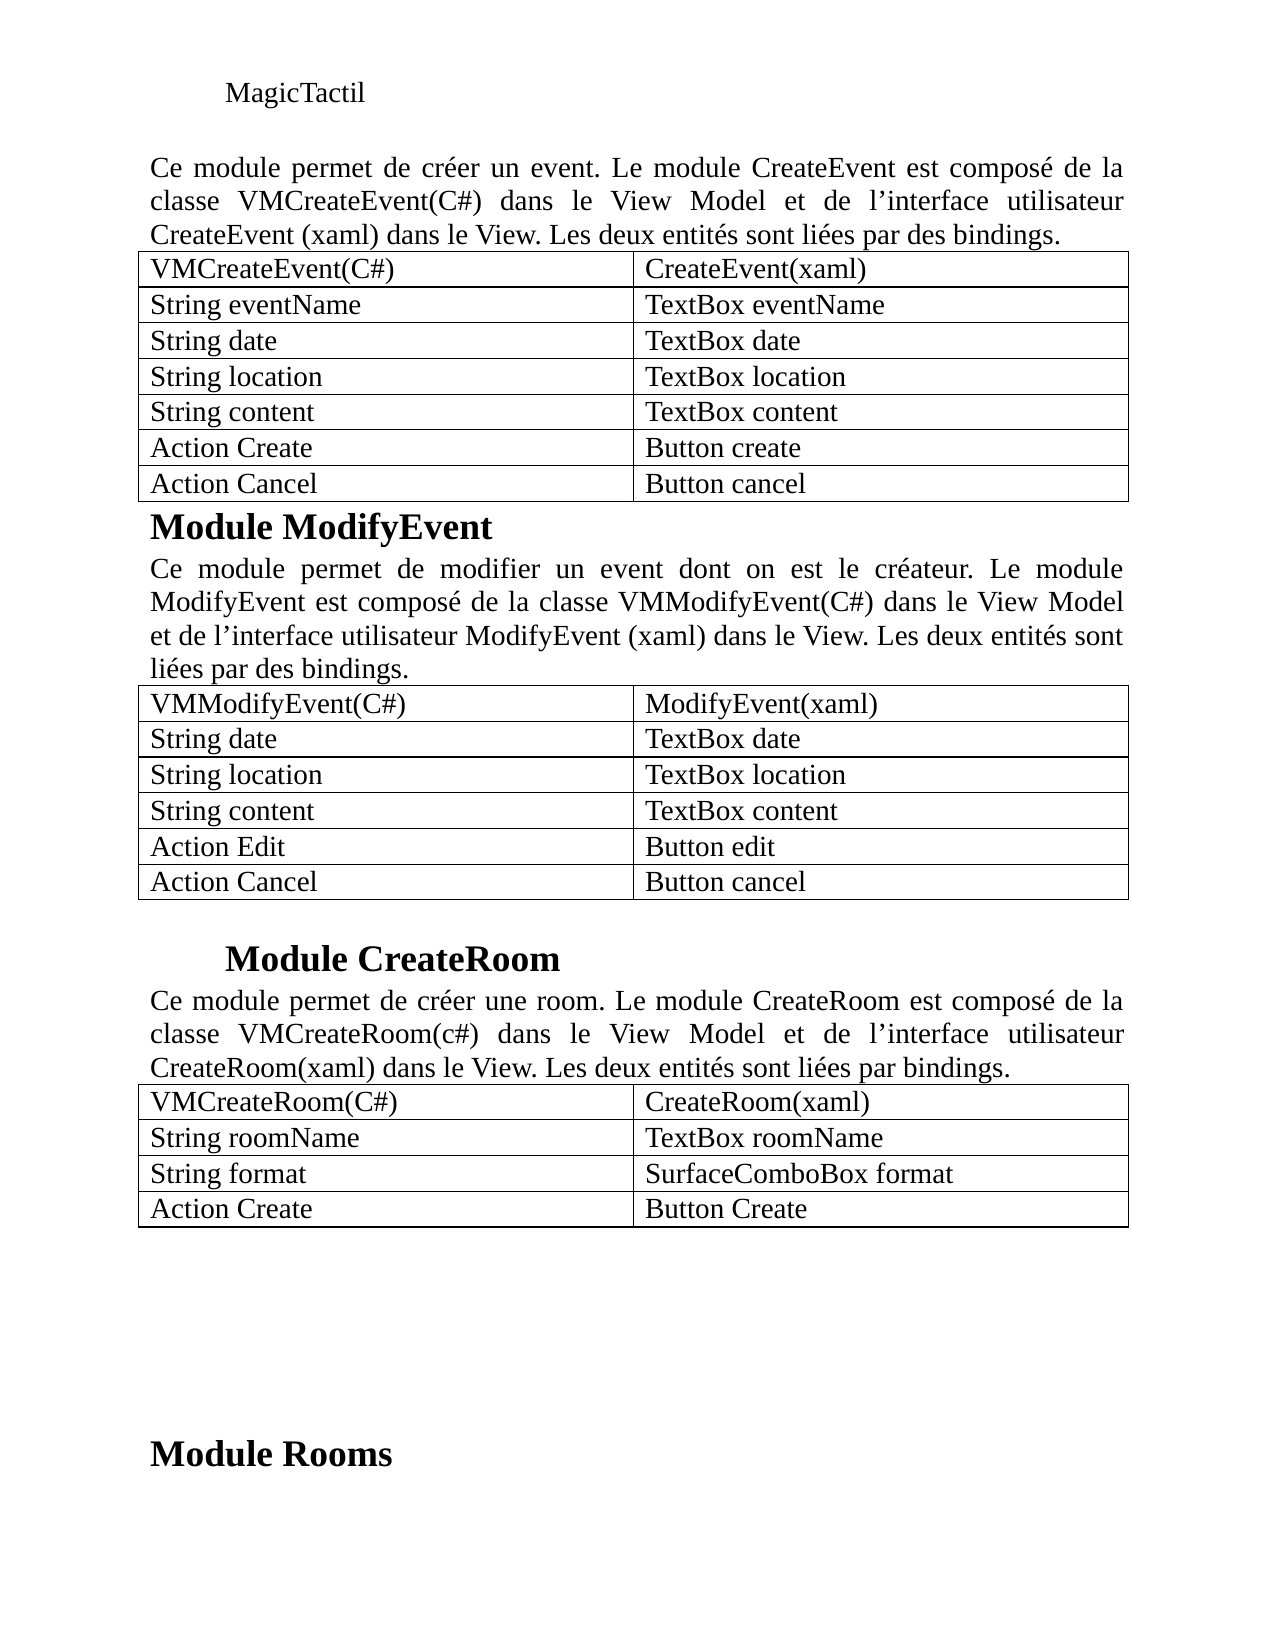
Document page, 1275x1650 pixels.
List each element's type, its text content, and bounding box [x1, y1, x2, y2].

text Ce module permet de créer une room. Le module CreateRoom est composé de la classe VMCreateRoom(c#) dans le View Model et de l’interface utilisateur CreateRoom(xaml) dans le View. Les deux entités sont liées par bindings. [150, 983, 1125, 1083]
table_cell String date [139, 323, 633, 358]
table_cell String content [139, 395, 633, 429]
table_cell SurfaceComboBox format [634, 1156, 1128, 1191]
table_cell String location [139, 359, 633, 393]
table_cell String format [139, 1156, 633, 1191]
table_cell TextBox content [634, 395, 1128, 429]
table_cell TextBox content [634, 793, 1128, 828]
table_cell Action Create [139, 1192, 633, 1226]
table_header CreateRoom(xaml) [634, 1085, 1128, 1119]
table_header VMModifyEvent(C#) [139, 686, 633, 721]
subtitle Module CreateRoom [150, 937, 1125, 980]
table_header VMCreateEvent(C#) [139, 252, 633, 286]
table_header ModifyEvent(xaml) [634, 686, 1128, 721]
table_cell String eventName [139, 288, 633, 322]
text Ce module permet de créer un event. Le module CreateEvent est composé de la classe VMCreateEvent(C#) dans le View Model et de l’interface utilisateur CreateEvent (xaml) dans le View. Les deux entités sont liées par des bindings. [150, 150, 1125, 251]
table_cell Action Edit [139, 829, 633, 863]
table_cell String content [139, 793, 633, 828]
table_cell Button cancel [634, 466, 1128, 501]
table_cell Button Create [634, 1192, 1128, 1226]
table_cell Button edit [634, 829, 1128, 863]
table_cell TextBox eventName [634, 288, 1128, 322]
table_cell Action Create [139, 430, 633, 465]
text Ce module permet de modifier un event dont on est le créateur. Le module ModifyEvent est composé de la classe VMModifyEvent(C#) dans le View Model et de l’interface utilisateur ModifyEvent (xaml) dans le View. Les deux entités sont liées par des bindings. [150, 551, 1125, 685]
table_cell Button cancel [634, 865, 1128, 899]
table_cell Button create [634, 430, 1128, 465]
table_header CreateEvent(xaml) [634, 252, 1128, 286]
subtitle Module Rooms [150, 1432, 1125, 1475]
table_cell TextBox date [634, 722, 1128, 756]
table_cell String date [139, 722, 633, 756]
table_cell String roomName [139, 1120, 633, 1155]
table_cell TextBox roomName [634, 1120, 1128, 1155]
subtitle Module ModifyEvent [150, 505, 1125, 548]
table_cell Action Cancel [139, 865, 633, 899]
table_cell TextBox location [634, 758, 1128, 792]
table_cell Action Cancel [139, 466, 633, 501]
table_cell String location [139, 758, 633, 792]
table_cell TextBox location [634, 359, 1128, 393]
table_header VMCreateRoom(C#) [139, 1085, 633, 1119]
table_cell TextBox date [634, 323, 1128, 358]
